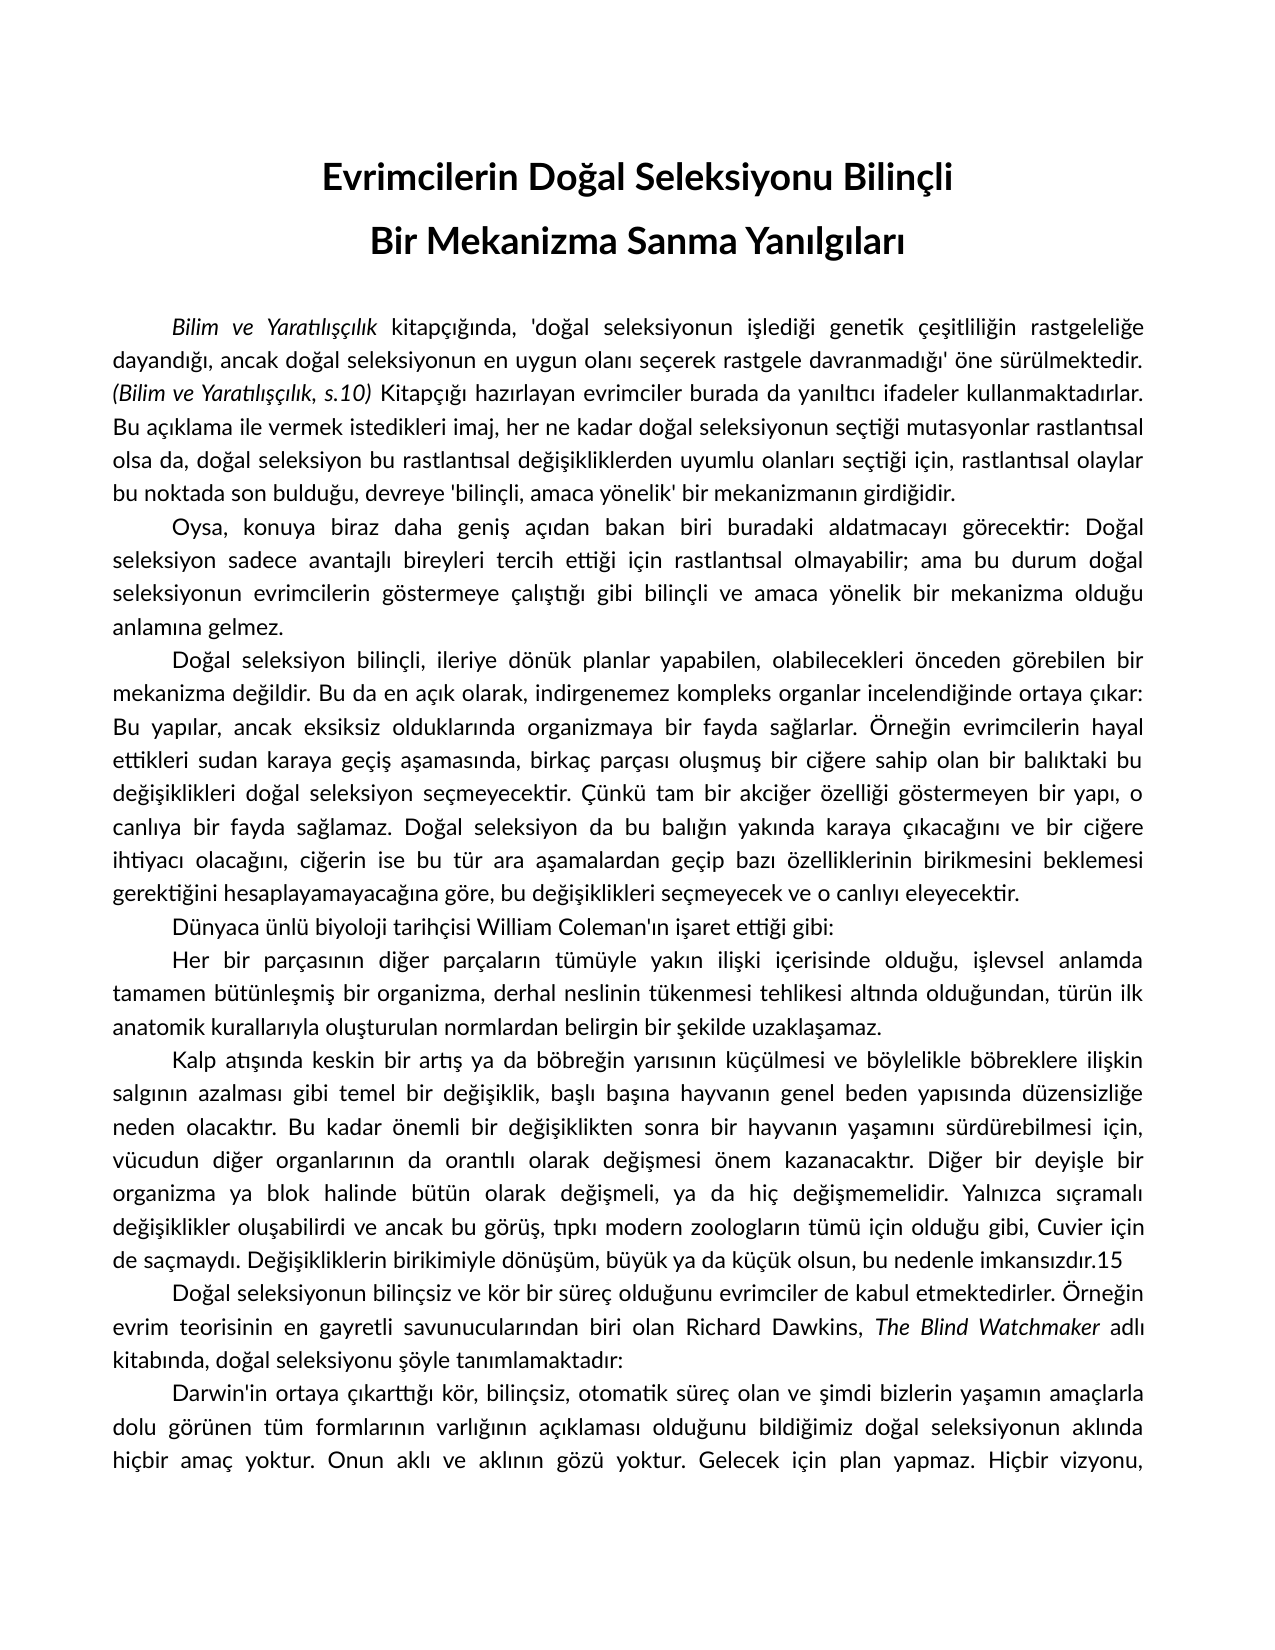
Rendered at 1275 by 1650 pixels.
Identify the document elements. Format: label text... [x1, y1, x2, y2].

text Doğal seleksiyon bilinçli, ileriye dönük planlar yapabilen, olabilecekleri önceden görebilen bir mekanizma değildir. Bu da en açık olarak, indirgenemez kompleks organlar incelendiğinde ortaya çıkar: Bu yapılar, ancak eksiksiz olduklarında organizmaya bir fayda sağlarlar. Örneğin evrimcilerin hayal ettikleri sudan karaya geçiş aşamasında, birkaç parçası oluşmuş bir ciğere sahip olan bir balıktaki bu değişiklikleri doğal seleksiyon seçmeyecektir. Çünkü tam bir akciğer özelliği göstermeyen bir yapı, o canlıya bir fayda sağlamaz. Doğal seleksiyon da bu balığın yakında karaya çıkacağını ve bir ciğere ihtiyacı olacağını, ciğerin ise bu tür ara aşamalardan geçip bazı özelliklerinin birikmesini beklemesi gerektiğini hesaplayamayacağına göre, bu değişiklikleri seçmeyecek ve o canlıyı eleyecektir. [112, 642, 1145, 908]
text Darwin'in ortaya çıkarttığı kör, bilinçsiz, otomatik süreç olan ve şimdi bizlerin yaşamın amaçlarla dolu görünen tüm formlarının varlığının açıklaması olduğunu bildiğimiz doğal seleksiyonun aklında hiçbir amaç yoktur. Onun aklı ve aklının gözü yoktur. Gelecek için plan yapmaz. Hiçbir vizyonu, [112, 1375, 1145, 1475]
text Bilim ve Yaratılışçılık kitapçığında, 'doğal seleksiyonun işlediği genetik çeşitliliğin rastgeleliğe dayandığı, ancak doğal seleksiyonun en uygun olanı seçerek rastgele davranmadığı' öne sürülmektedir. (Bilim ve Yaratılışçılık, s.10) Kitapçığı hazırlayan evrimciler burada da yanıltıcı ifadeler kullanmaktadırlar. Bu açıklama ile vermek istedikleri imaj, her ne kadar doğal seleksiyonun seçtiği mutasyonlar rastlantısal olsa da, doğal seleksiyon bu rastlantısal değişikliklerden uyumlu olanları seçtiği için, rastlantısal olaylar bu noktada son bulduğu, devreye 'bilinçli, amaca yönelik' bir mekanizmanın girdiğidir. [112, 308, 1145, 508]
subtitle Evrimcilerin Doğal Seleksiyonu Bilinçli [112, 154, 1162, 199]
text Dünyaca ünlü biyoloji tarihçisi William Coleman'ın işaret ettiği gibi: [112, 908, 1145, 942]
text Kalp atışında keskin bir artış ya da böbreğin yarısının küçülmesi ve böylelikle böbreklere ilişkin salgının azalması gibi temel bir değişiklik, başlı başına hayvanın genel beden yapısında düzensizliğe neden olacaktır. Bu kadar önemli bir değişiklikten sonra bir hayvanın yaşamını sürdürebilmesi için, vücudun diğer organlarının da orantılı olarak değişmesi önem kazanacaktır. Diğer bir deyişle bir organizma ya blok halinde bütün olarak değişmeli, ya da hiç değişmemelidir. Yalnızca sıçramalı değişiklikler oluşabilirdi ve ancak bu görüş, tıpkı modern zoologların tümü için olduğu gibi, Cuvier için de saçmaydı. Değişikliklerin birikimiyle dönüşüm, büyük ya da küçük olsun, bu nedenle imkansızdır.15 [112, 1042, 1145, 1275]
text Doğal seleksiyonun bilinçsiz ve kör bir süreç olduğunu evrimciler de kabul etmektedirler. Örneğin evrim teorisinin en gayretli savunucularından biri olan Richard Dawkins, The Blind Watchmaker adlı kitabında, doğal seleksiyonu şöyle tanımlamaktadır: [112, 1275, 1145, 1375]
text Oysa, konuya biraz daha geniş açıdan bakan biri buradaki aldatmacayı görecektir: Doğal seleksiyon sadece avantajlı bireyleri tercih ettiği için rastlantısal olmayabilir; ama bu durum doğal seleksiyonun evrimcilerin göstermeye çalıştığı gibi bilinçli ve amaca yönelik bir mekanizma olduğu anlamına gelmez. [112, 508, 1145, 642]
text Her bir parçasının diğer parçaların tümüyle yakın ilişki içerisinde olduğu, işlevsel anlamda tamamen bütünleşmiş bir organizma, derhal neslinin tükenmesi tehlikesi altında olduğundan, türün ilk anatomik kurallarıyla oluşturulan normlardan belirgin bir şekilde uzaklaşamaz. [112, 942, 1145, 1042]
subtitle Bir Mekanizma Sanma Yanılgıları [112, 218, 1162, 263]
